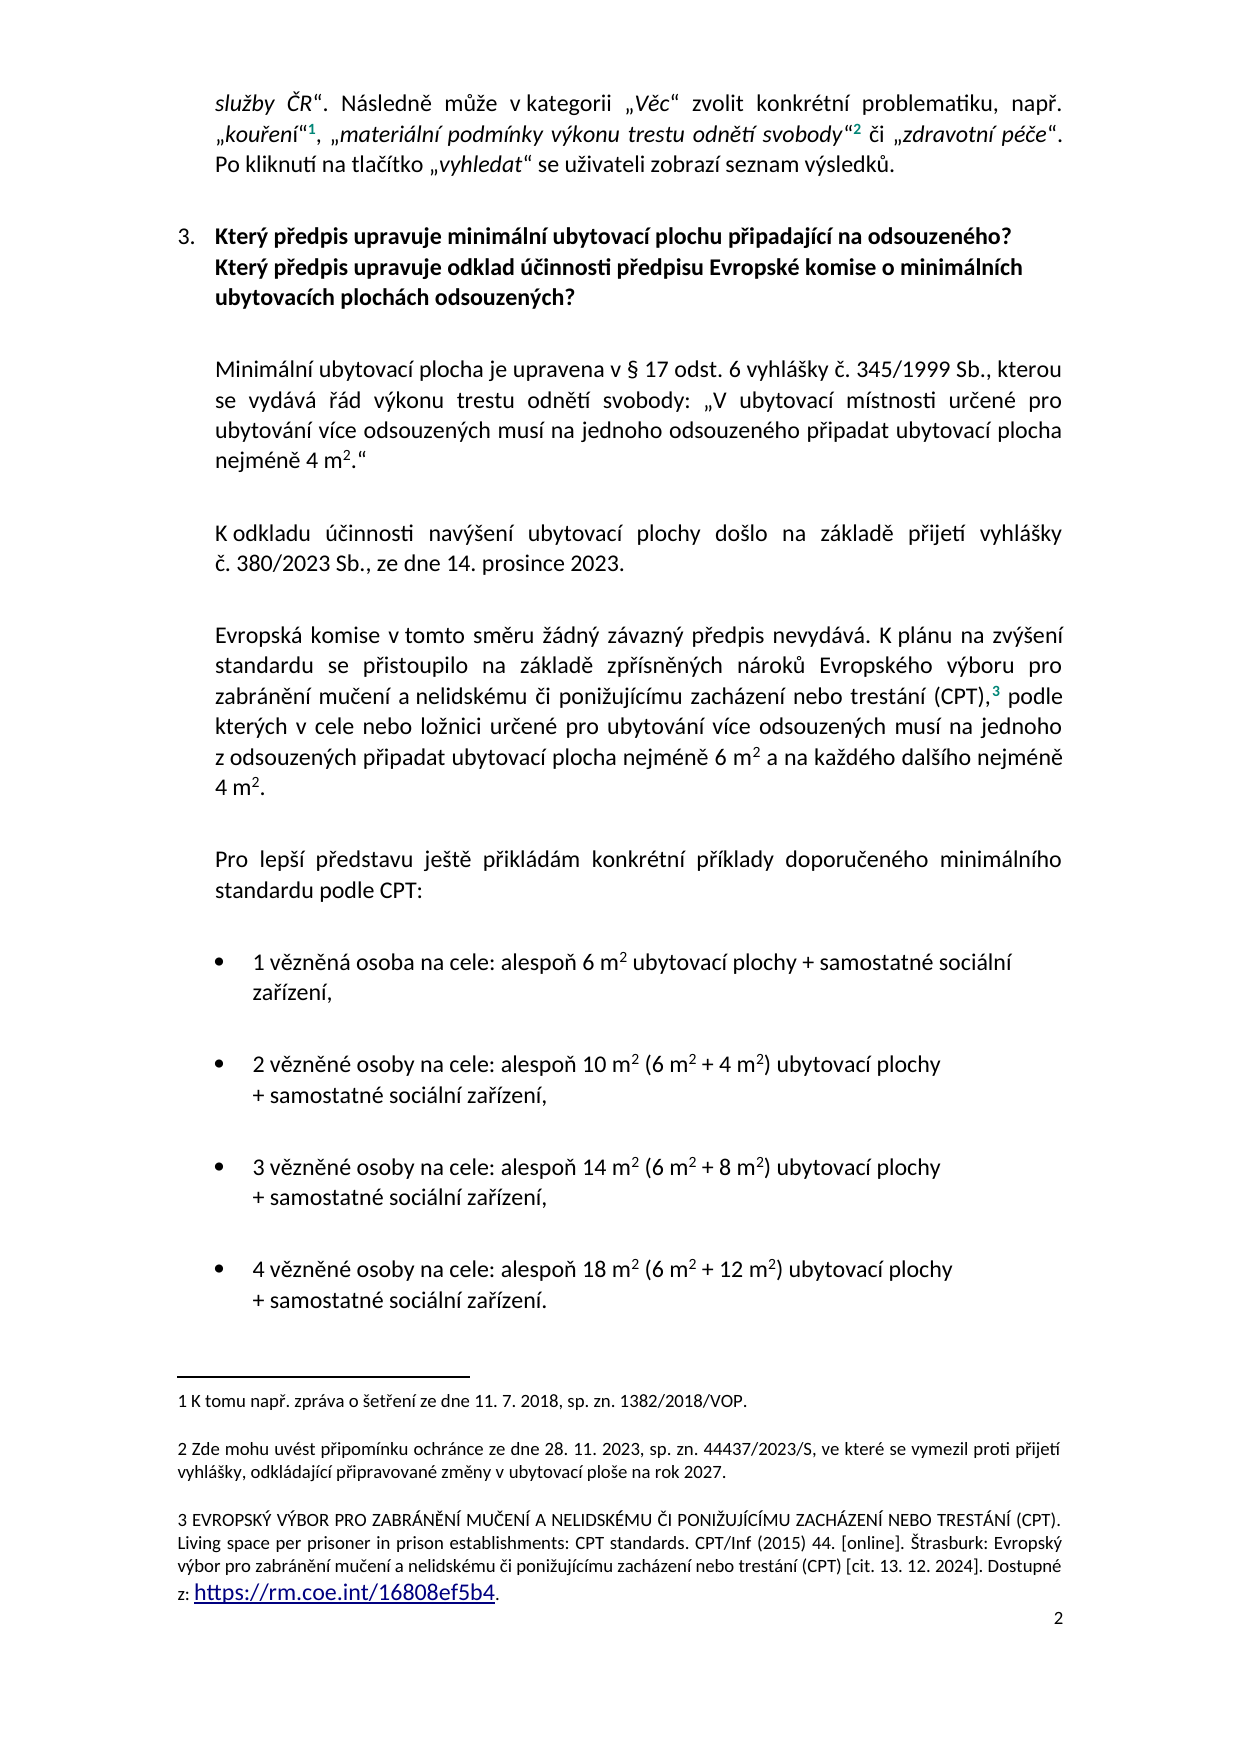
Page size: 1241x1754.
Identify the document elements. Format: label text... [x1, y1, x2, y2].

text Minimální ubytovací plocha je upravena v § 17 odst. 6 vyhlášky č. 345/1999 Sb., kterou se vydává řád výkonu trestu odnětí svobody: „V ubytovací místnosti určené pro ubytování více odsouzených musí na jednoho odsouzeného připadat ubytovací plocha nejméně 4 m2.“ [215, 354, 1063, 475]
text K tomu např. zpráva o šetření ze dne 11. 7. 2018, sp. zn. 1382/2018/VOP. [177, 1389, 1063, 1412]
text Evropská komise v tomto směru žádný závazný předpis nevydává. K plánu na zvýšení standardu se přistoupilo na základě zpřísněných nároků Evropského výboru pro zabránění mučení a nelidskému či ponižujícímu zacházení nebo trestání (CPT), podle kterých v cele nebo ložnici určené pro ubytování více odsouzených musí na jednoho z odsouzených připadat ubytovací plocha nejméně 6 m2 a na každého dalšího nejméně 4 m2. [215, 620, 1063, 802]
text Pro lepší představu ještě přikládám konkrétní příklady doporučeného minimálního standardu podle CPT: [215, 844, 1063, 904]
list 2 vězněné osoby na cele: alespoň 10 m2 (6 m2 + 4 m2) ubytovací plochy + samostatné sociální zařízení, [215, 1049, 1063, 1109]
text Zde mohu uvést připomínku ochránce ze dne 28. 11. 2023, sp. zn. 44437/2023/S, ve které se vymezil proti přijetí vyhlášky, odkládající připravované změny v ubytovací ploše na rok 2027. [177, 1437, 1063, 1483]
text EVROPSKÝ VÝBOR PRO ZABRÁNĚNÍ MUČENÍ A NELIDSKÉMU ČI PONIŽUJÍCÍMU ZACHÁZENÍ NEBO TRESTÁNÍ (CPT). Living space per prisoner in prison establishments: CPT standards. CPT/Inf (2015) 44. [online]. Štrasburk: Evropský výbor pro zabránění mučení a nelidskému či ponižujícímu zacházení nebo trestání (CPT) [cit. 13. 12. 2024]. Dostupné z: https://rm.coe.int/16808ef5b4. [177, 1508, 1063, 1606]
list 1 vězněná osoba na cele: alespoň 6 m2 ubytovací plochy + samostatné sociální zařízení, [215, 947, 1063, 1007]
text služby ČR“. Následně může v kategorii „Věc“ zvolit konkrétní problematiku, např. „kouření“, „materiální podmínky výkonu trestu odnětí svobody“ či „zdravotní péče“. Po kliknutí na tlačítko „vyhledat“ se uživateli zobrazí seznam výsledků. [215, 88, 1063, 179]
list 4 vězněné osoby na cele: alespoň 18 m2 (6 m2 + 12 m2) ubytovací plochy + samostatné sociální zařízení. [215, 1254, 1063, 1314]
text K odkladu účinnosti navýšení ubytovací plochy došlo na základě přijetí vyhlášky č. 380/2023 Sb., ze dne 14. prosince 2023. [215, 518, 1063, 577]
list Který předpis upravuje minimální ubytovací plochu připadající na odsouzeného? Který předpis upravuje odklad účinnosti předpisu Evropské komise o minimálních ubytovacích plochách odsouzených? [177, 221, 1063, 312]
list 3 vězněné osoby na cele: alespoň 14 m2 (6 m2 + 8 m2) ubytovací plochy + samostatné sociální zařízení, [215, 1152, 1063, 1212]
